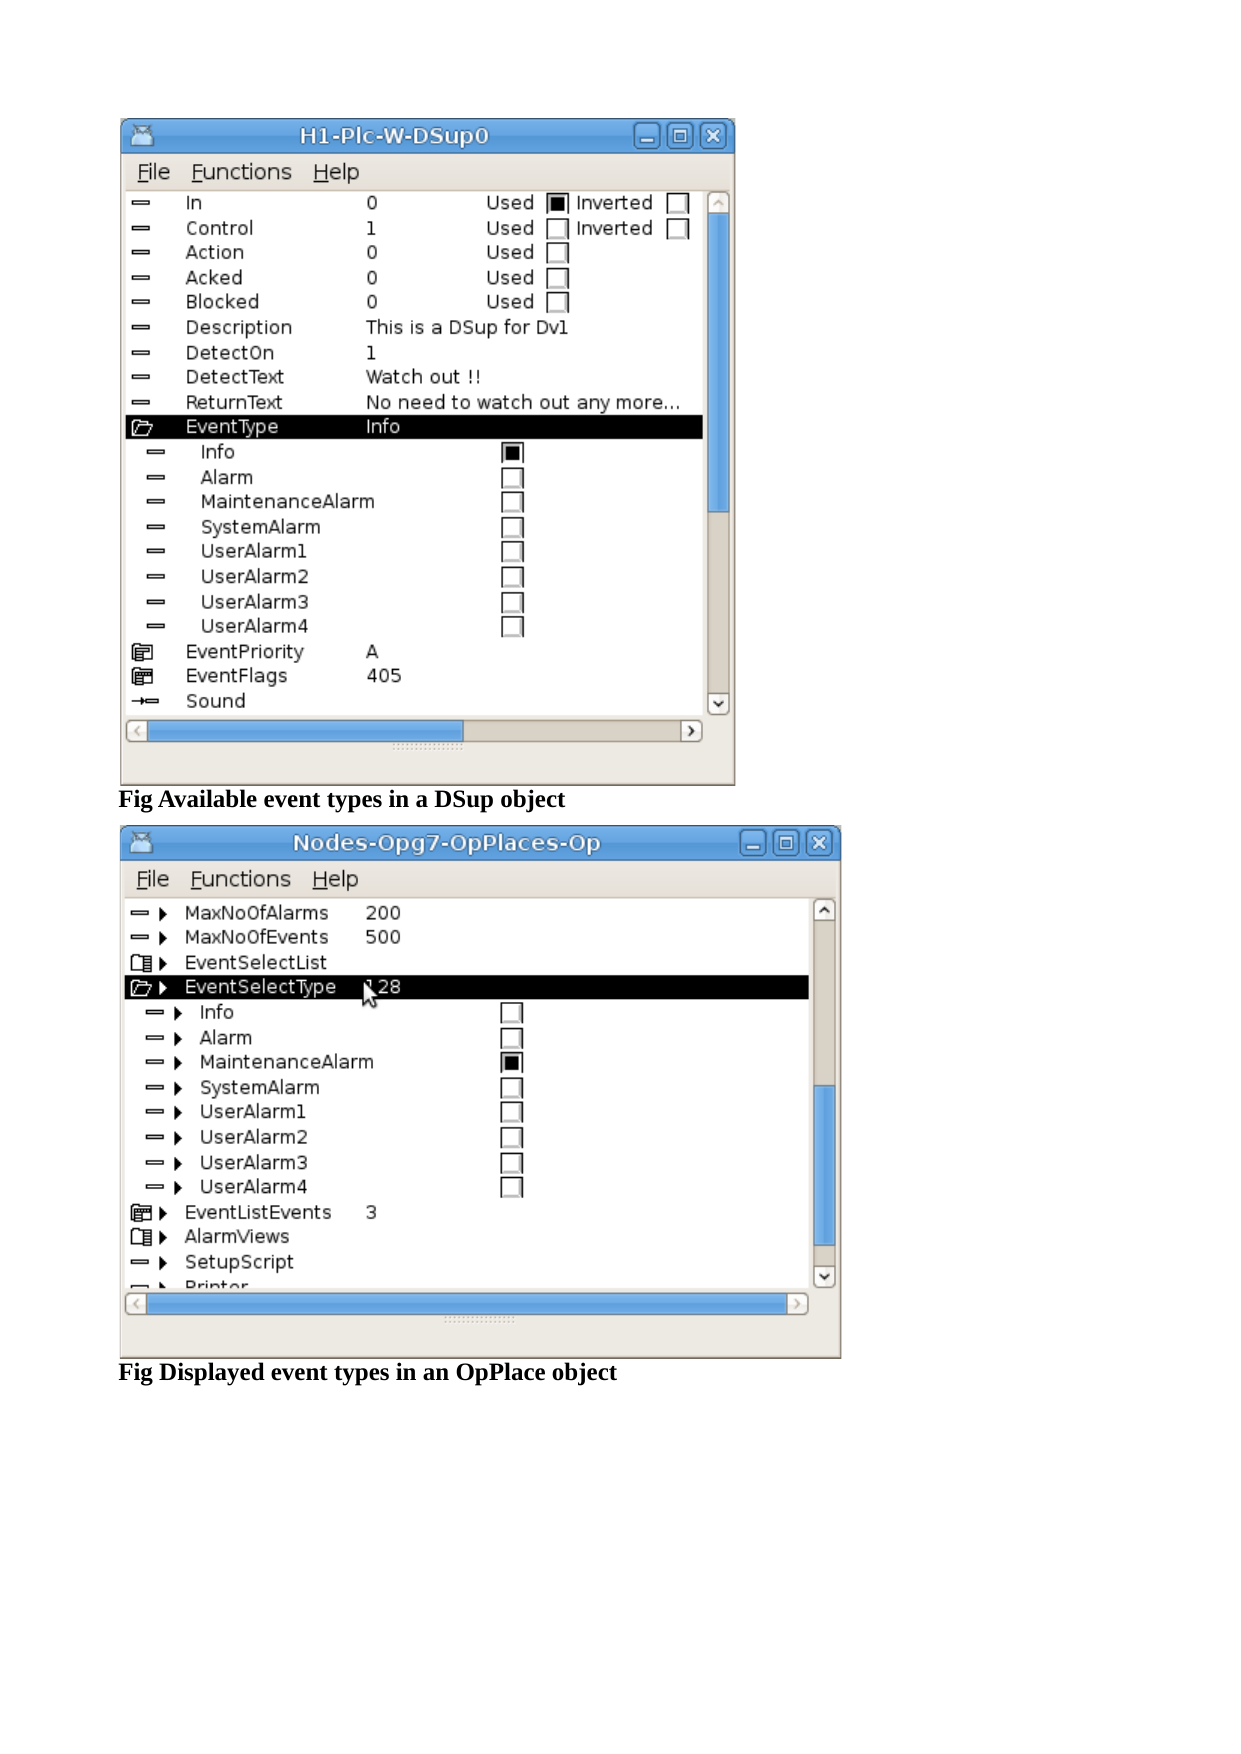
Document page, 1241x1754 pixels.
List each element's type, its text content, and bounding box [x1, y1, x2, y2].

picture [119, 825, 842, 1359]
text Fig Available event types in a DSup object [118, 118, 1122, 813]
text Fig Displayed event types in an OpPlace object [118, 826, 1122, 1386]
picture [120, 118, 736, 786]
